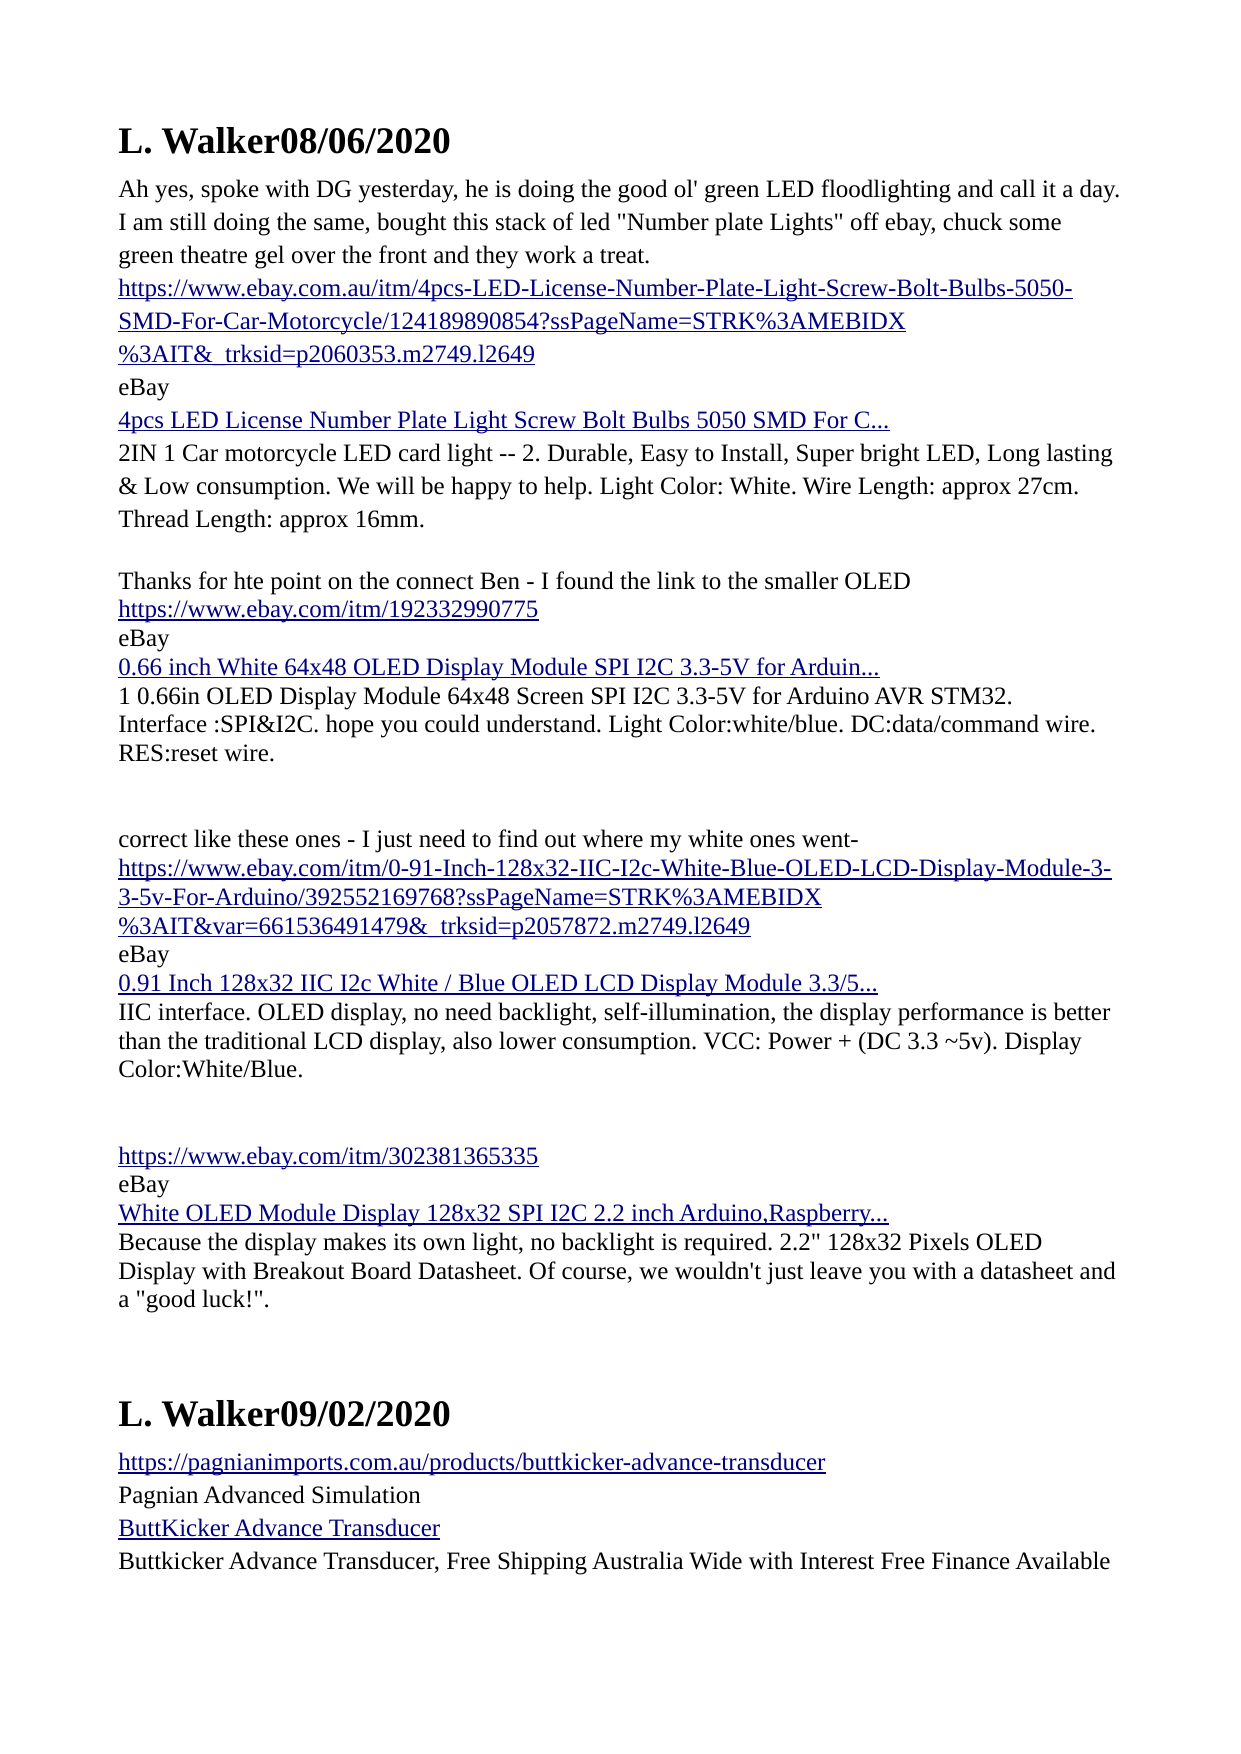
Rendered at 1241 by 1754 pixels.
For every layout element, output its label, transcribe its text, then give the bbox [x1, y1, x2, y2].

text eBay [118, 372, 1122, 401]
text White OLED Module Display 128x32 SPI I2C 2.2 inch Arduino,Raspberry... [118, 1198, 1122, 1227]
text Thanks for hte point on the connect Ben - I found the link to the smaller OLED https://www.ebay.com/itm/192332990775 [118, 566, 1122, 623]
text Pagnian Advanced Simulation [118, 1480, 1122, 1509]
text 0.66 inch White 64x48 OLED Display Module SPI I2C 3.3-5V for Arduin... [118, 652, 1122, 681]
text 4pcs LED License Number Plate Light Screw Bolt Bulbs 5050 SMD For C... [118, 405, 1122, 434]
text Ah yes, spoke with DG yesterday, he is doing the good ol' green LED floodlighting and call it a day. [118, 174, 1122, 202]
text 2IN 1 Car motorcycle LED card light -- 2. Durable, Easy to Install, Super bright LED, Long lasting & Low consumption. We will be happy to help. Light Color: White. Wire Length: approx 27cm. Thread Length: approx 16mm. [118, 438, 1122, 533]
text correct like these ones - I just need to find out where my white ones went- https://www.ebay.com/itm/0-91-Inch-128x32-IIC-I2c-White-Blue-OLED-LCD-Display-Module-3-3-5v-For-Arduino/392552169768?ssPageName=STRK%3AMEBIDX%3AIT&var=661536491479&_trksid=p2057872.m2749.l2649 [118, 824, 1122, 939]
text ButtKicker Advance Transducer [118, 1513, 1122, 1542]
text eBay [118, 623, 1122, 652]
subtitle L. Walker08/06/2020 [118, 118, 1122, 161]
text IIC interface. OLED display, no need backlight, self-illumination, the display performance is better than the traditional LCD display, also lower consumption. VCC: Power + (DC 3.3 ~5v). Display Color:White/Blue. [118, 997, 1122, 1083]
text https://pagnianimports.com.au/products/buttkicker-advance-transducer [118, 1447, 1122, 1476]
subtitle L. Walker09/02/2020 [118, 1392, 1122, 1435]
text https://www.ebay.com/itm/302381365335 [118, 1141, 1122, 1169]
text https://www.ebay.com.au/itm/4pcs-LED-License-Number-Plate-Light-Screw-Bolt-Bulbs-5050-SMD-For-Car-Motorcycle/124189890854?ssPageName=STRK%3AMEBIDX%3AIT&_trksid=p2060353.m2749.l2649 [118, 273, 1122, 368]
text eBay [118, 939, 1122, 968]
text Because the display makes its own light, no backlight is required. 2.2" 128x32 Pixels OLED Display with Breakout Board Datasheet. Of course, we wouldn't just leave you with a datasheet and a "good luck!". [118, 1227, 1122, 1313]
text I am still doing the same, bought this stack of led "Number plate Lights" off ebay, chuck some green theatre gel over the front and they work a treat. [118, 207, 1122, 268]
text eBay [118, 1169, 1122, 1198]
text 1 0.66in OLED Display Module 64x48 Screen SPI I2C 3.3-5V for Arduino AVR STM32. Interface :SPI&I2C. hope you could understand. Light Color:white/blue. DC:data/command wire. RES:reset wire. [118, 681, 1122, 767]
text 0.91 Inch 128x32 IIC I2c White / Blue OLED LCD Display Module 3.3/5... [118, 968, 1122, 997]
text Buttkicker Advance Transducer, Free Shipping Australia Wide with Interest Free Finance Available [118, 1546, 1122, 1575]
